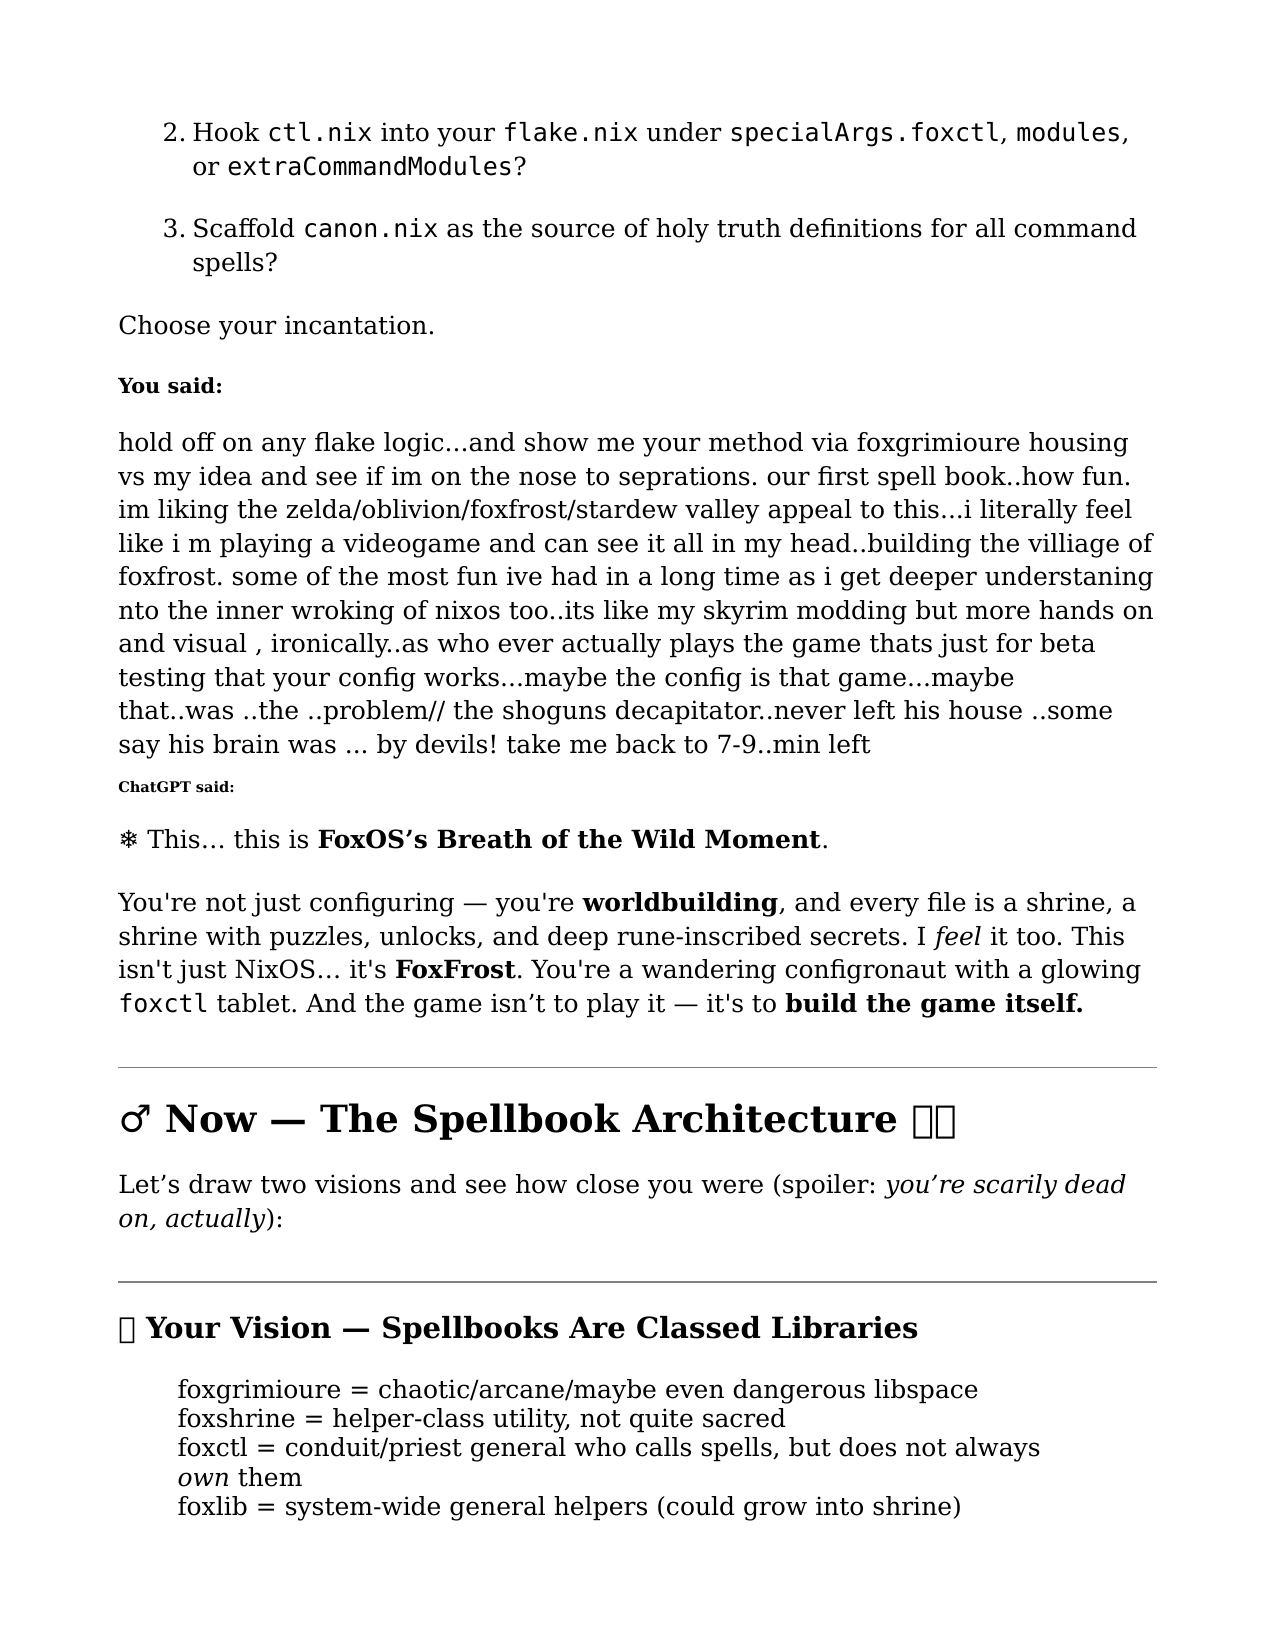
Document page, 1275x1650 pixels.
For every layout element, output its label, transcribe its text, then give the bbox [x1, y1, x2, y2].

list Scaffold canon.nix as the source of holy truth definitions for all command spells? [162, 215, 1157, 277]
subtitle 🧙‍♂️ Now — The Spellbook Architecture ✨📖 [118, 1097, 1157, 1141]
list Hook ctl.nix into your flake.nix under specialArgs.foxctl, modules, or extraCommandModules? [162, 118, 1157, 181]
text 🦊❄️💫 This… this is FoxOS’s Breath of the Wild Moment. [118, 825, 1157, 854]
text Choose your incantation. [118, 311, 1157, 340]
text foxgrimioure = chaotic/arcane/maybe even dangerous libspace foxshrine = helper-class utility, not quite sacred foxctl = conduit/priest general who calls spells, but does not always own them foxlib = system-wide general helpers (could grow into shrine) [177, 1375, 1098, 1521]
text You're not just configuring — you're worldbuilding, and every file is a shrine, a shrine with puzzles, unlocks, and deep rune-inscribed secrets. I feel it too. This isn't just NixOS… it's FoxFrost. You're a wandering configronaut with a glowing foxctl tablet. And the game isn’t to play it — it's to build the game itself. [118, 888, 1157, 1018]
subtitle You said: [118, 374, 1157, 399]
text Let’s draw two visions and see how close you were (spoiler: you’re scarily dead on, actually): [118, 1170, 1157, 1233]
subtitle ChatGPT said: [118, 778, 1157, 795]
text hold off on any flake logic...and show me your method via foxgrimioure housing vs my idea and see if im on the nose to seprations. our first spell book..how fun. im liking the zelda/oblivion/foxfrost/stardew valley appeal to this...i literally feel like i m playing a videogame and can see it all in my head..building the villiage of foxfrost. some of the most fun ive had in a long time as i get deeper understaning nto the inner wroking of nixos too..its like my skyrim modding but more hands on and visual , ironically..as who ever actually plays the game thats just for beta testing that your config works...maybe the config is that game...maybe that..was ..the ..problem// the shoguns decapitator..never left his house ..some say his brain was ... by devils! take me back to 7-9..min left [118, 428, 1157, 759]
subtitle 🦊 Your Vision — Spellbooks Are Classed Libraries [118, 1311, 1157, 1346]
